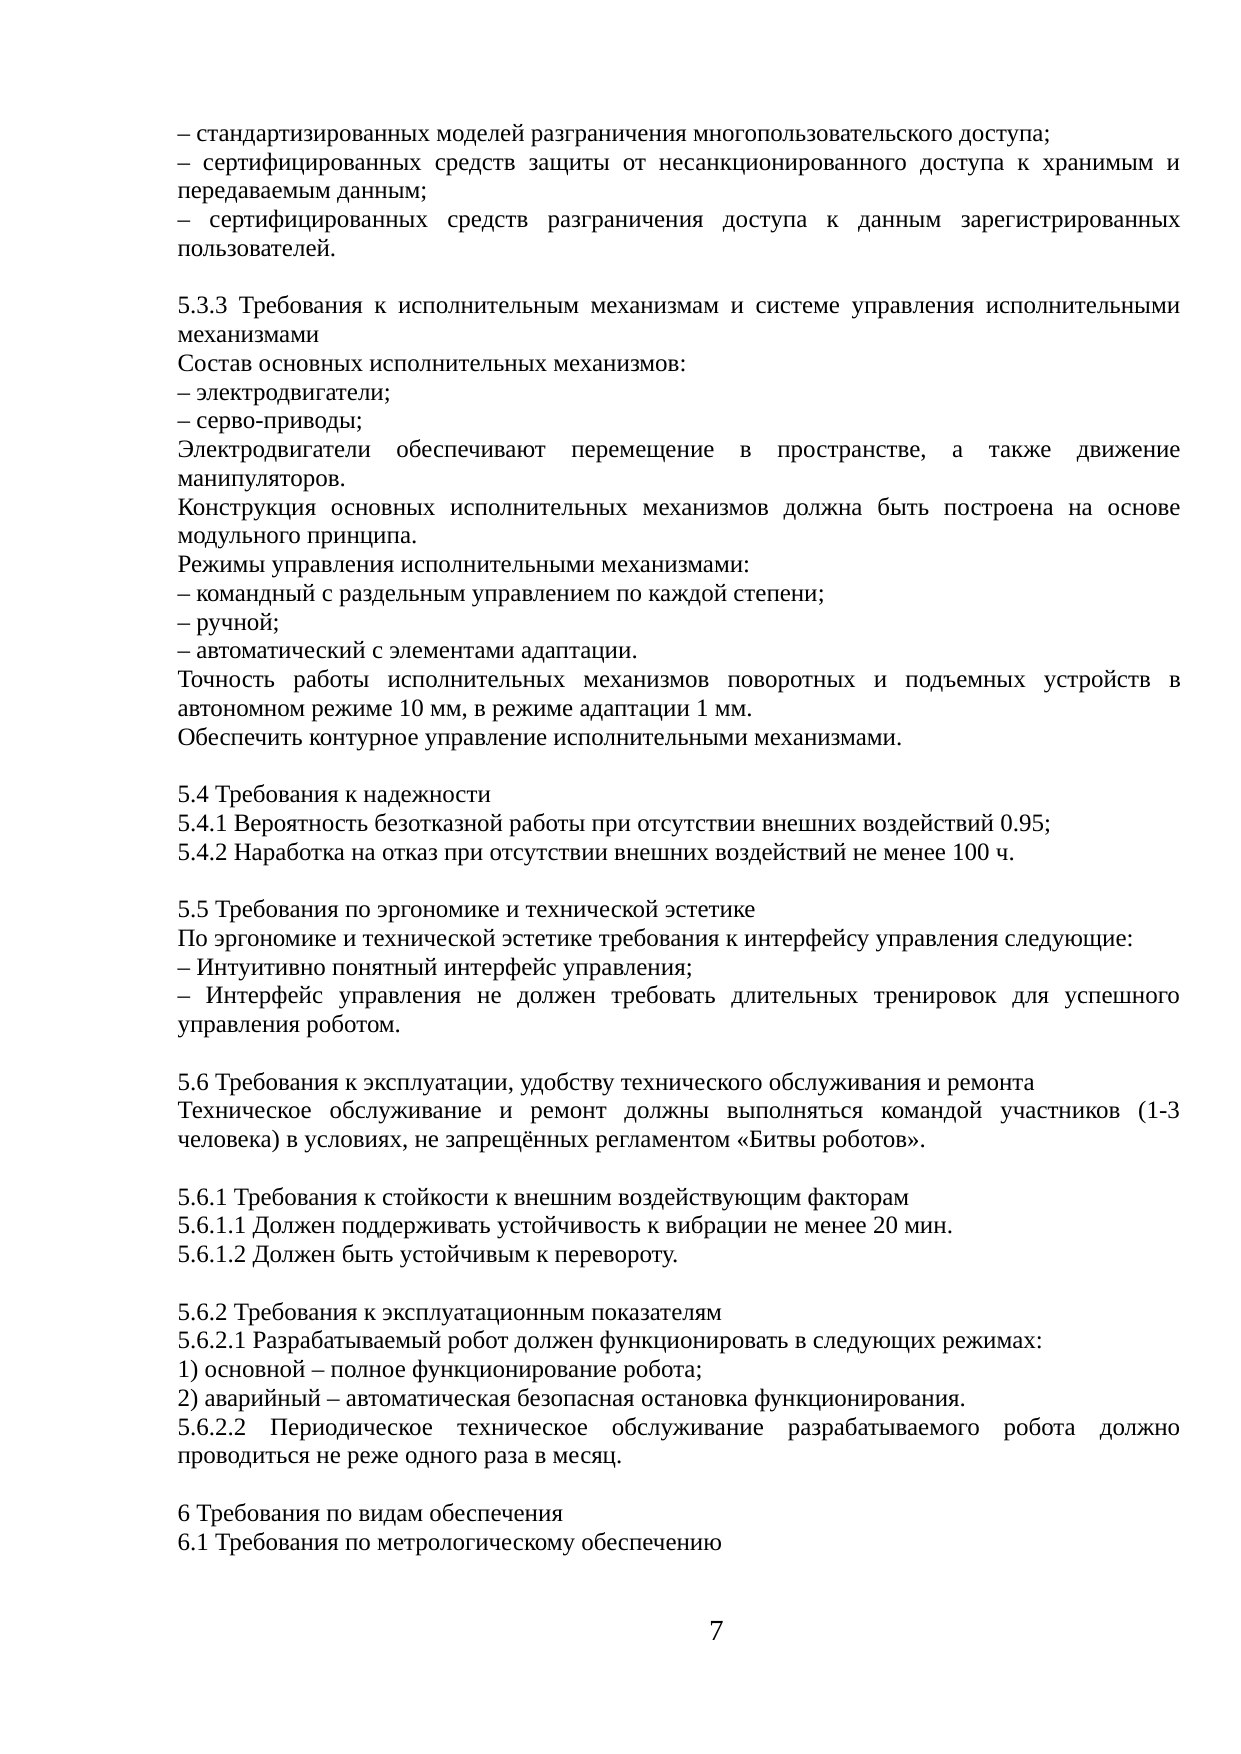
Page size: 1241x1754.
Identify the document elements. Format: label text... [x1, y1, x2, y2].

text 5.6 Требования к эксплуатации, удобству технического обслуживания и ремонта [177, 1067, 1181, 1096]
text 5.6.2 Требования к эксплуатационным показателям [177, 1297, 1181, 1326]
text 5.4.2 Наработка на отказ при отсутствии внешних воздействий не менее 100 ч. [177, 837, 1181, 866]
text – командный с раздельным управлением по каждой степени; [177, 578, 1181, 607]
text 6 Требования по видам обеспечения [177, 1498, 1181, 1527]
text 5.4 Требования к надежности [177, 779, 1181, 808]
text Конструкция основных исполнительных механизмов должна быть построена на основе модульного принципа. [177, 492, 1181, 549]
text – серво-приводы; [177, 406, 1181, 434]
text Обеспечить контурное управление исполнительными механизмами. [177, 722, 1181, 751]
text – Интерфейс управления не должен требовать длительных тренировок для успешного управления роботом. [177, 981, 1181, 1038]
text 6.1 Требования по метрологическому обеспечению [177, 1527, 1181, 1556]
text По эргономике и технической эстетике требования к интерфейсу управления следующие: [177, 923, 1181, 952]
text – стандартизированных моделей разграничения многопользовательского доступа; [177, 118, 1181, 147]
text 5.5 Требования по эргономике и технической эстетике [177, 894, 1181, 923]
text 5.6.2.2 Периодическое техническое обслуживание разрабатываемого робота должно проводиться не реже одного раза в месяц. [177, 1412, 1181, 1469]
text 5.4.1 Вероятность безотказной работы при отсутствии внешних воздействий 0.95; [177, 808, 1181, 837]
text 5.6.2.1 Разрабатываемый робот должен функционировать в следующих режимах: [177, 1326, 1181, 1354]
text Состав основных исполнительных механизмов: [177, 348, 1181, 377]
text 2) аварийный – автоматическая безопасная остановка функционирования. [177, 1383, 1181, 1412]
text 5.6.1.2 Должен быть устойчивым к перевороту. [177, 1239, 1181, 1268]
text 5.6.1 Требования к стойкости к внешним воздействующим факторам [177, 1182, 1181, 1211]
text 5.3.3 Требования к исполнительным механизмам и системе управления исполнительными механизмами [177, 291, 1181, 348]
text Техническое обслуживание и ремонт должны выполняться командой участников (1-3 человека) в условиях, не запрещённых регламентом «Битвы роботов». [177, 1096, 1181, 1153]
text – автоматический с элементами адаптации. [177, 636, 1181, 664]
text Режимы управления исполнительными механизмами: [177, 549, 1181, 578]
text – электродвигатели; [177, 377, 1181, 406]
text Точность работы исполнительных механизмов поворотных и подъемных устройств в автономном режиме 10 мм, в режиме адаптации 1 мм. [177, 664, 1181, 722]
text – ручной; [177, 607, 1181, 636]
text – Интуитивно понятный интерфейс управления; [177, 952, 1181, 981]
text – сертифицированных средств разграничения доступа к данным зарегистрированных пользователей. [177, 204, 1181, 262]
text Электродвигатели обеспечивают перемещение в пространстве, а также движение манипуляторов. [177, 434, 1181, 492]
text 5.6.1.1 Должен поддерживать устойчивость к вибрации не менее 20 мин. [177, 1211, 1181, 1239]
text – сертифицированных средств защиты от несанкционированного доступа к хранимым и передаваемым данным; [177, 147, 1181, 204]
text 1) основной – полное функционирование робота; [177, 1354, 1181, 1383]
